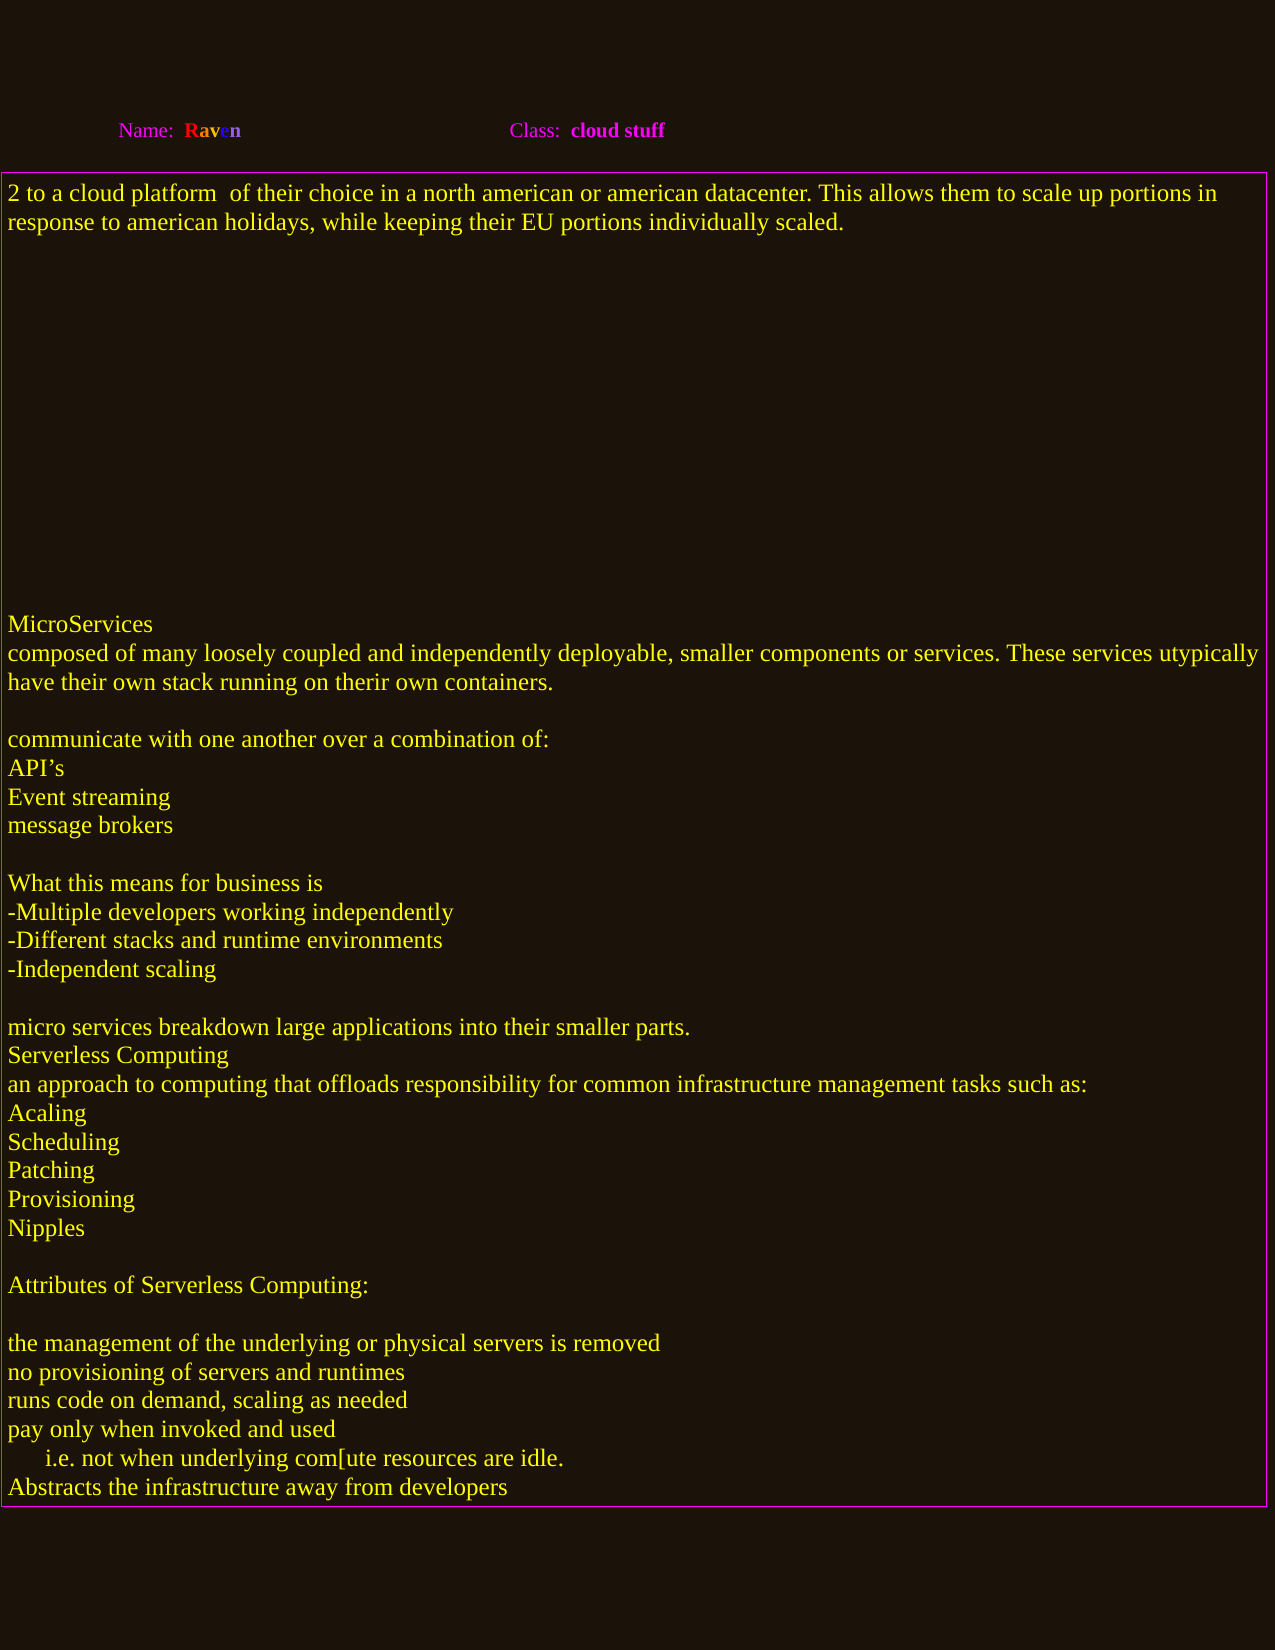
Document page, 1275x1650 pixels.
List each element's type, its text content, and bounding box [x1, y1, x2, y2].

table_cell 2 to a cloud platform of their choice in a north american or american datacenter. This allows them to scale up portions in response to american holidays, while keeping their EU portions individually scaled. MicroServices composed of many loosely coupled and independently deployable, smaller components or services. These services utypically have their own stack running on therir own containers. communicate with one another over a combination of: API’s Event streaming message brokers What this means for business is -Multiple developers working independently -Different stacks and runtime environments -Independent scaling micro services breakdown large applications into their smaller parts. Serverless Computing an approach to computing that offloads responsibility for common infrastructure management tasks such as: Acaling Scheduling Patching Provisioning Nipples Attributes of Serverless Computing: the management of the underlying or physical servers is removed no provisioning of servers and runtimes runs code on demand, scaling as needed pay only when invoked and used i.e. not when underlying com[ute resources are idle. Abstracts the infrastructure away from developers [2, 173, 1266, 1506]
